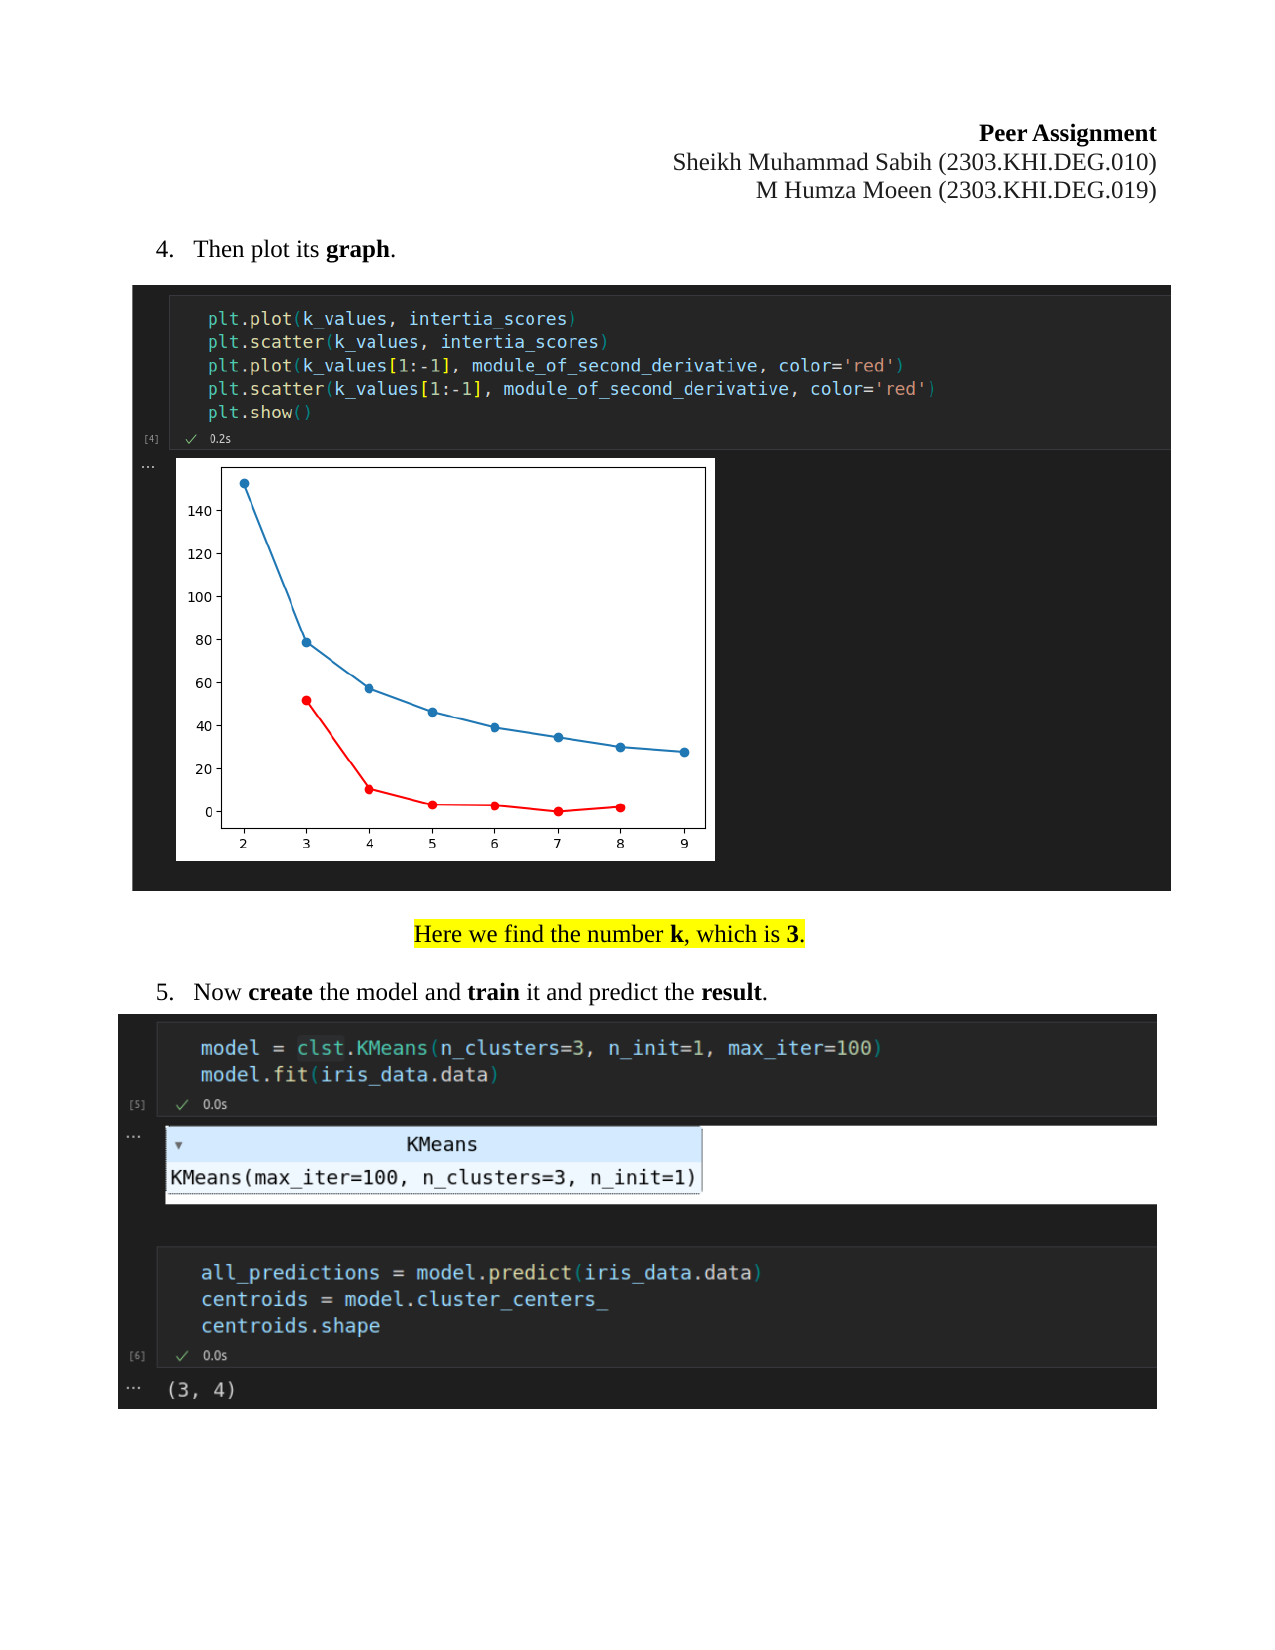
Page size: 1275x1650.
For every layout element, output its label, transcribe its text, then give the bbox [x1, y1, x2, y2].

list Then plot its graph. [156, 234, 1157, 263]
picture [132, 285, 1171, 891]
list Now create the model and train it and predict the result. [156, 977, 1157, 1005]
picture [118, 1014, 1157, 1409]
text Here we find the number k, which is 3. [118, 919, 1157, 948]
